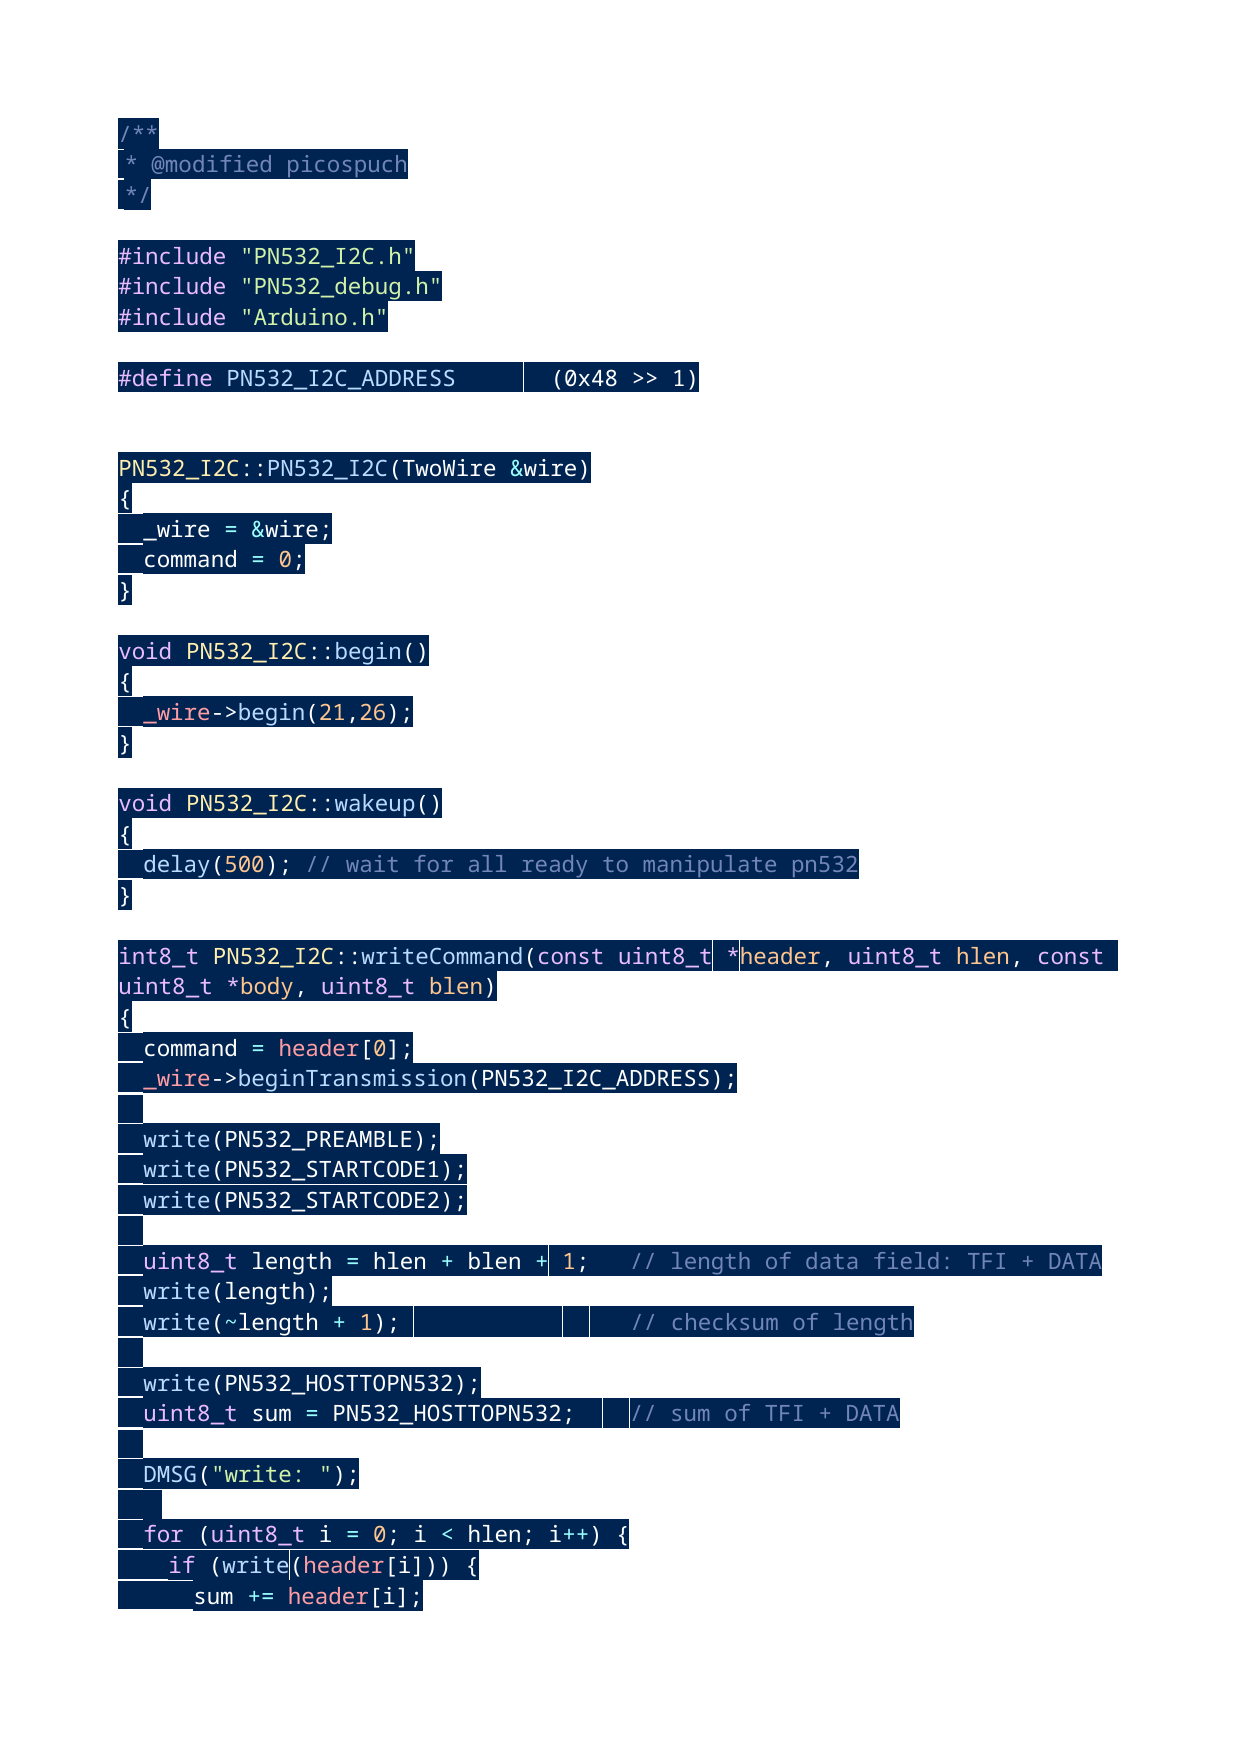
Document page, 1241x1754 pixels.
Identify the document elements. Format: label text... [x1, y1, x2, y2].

text PN532_I2C::PN532_I2C(TwoWire &wire) [118, 452, 1122, 483]
text sum += header[i]; [118, 1580, 1122, 1611]
text int8_t PN532_I2C::writeCommand(const uint8_t *header, uint8_t hlen, const uint8_t *body, uint8_t blen) [118, 940, 1122, 1001]
text /** [118, 118, 1122, 149]
text */ [118, 179, 1122, 210]
text } [118, 879, 1122, 910]
text write(PN532_STARTCODE2); [118, 1184, 1122, 1215]
text void PN532_I2C::wakeup() [118, 788, 1122, 818]
text write(PN532_STARTCODE1); [118, 1154, 1122, 1184]
text command = header[0]; [118, 1032, 1122, 1063]
text _wire->beginTransmission(PN532_I2C_ADDRESS); [118, 1063, 1122, 1093]
text { [118, 1001, 1122, 1032]
text #include "PN532_I2C.h" [118, 240, 1122, 271]
text uint8_t length = hlen + blen + 1; // length of data field: TFI + DATA [118, 1245, 1122, 1276]
text #include "PN532_debug.h" [118, 271, 1122, 301]
text { [118, 818, 1122, 849]
text { [118, 666, 1122, 696]
text } [118, 574, 1122, 605]
text write(PN532_PREAMBLE); [118, 1123, 1122, 1154]
text delay(500); // wait for all ready to manipulate pn532 [118, 849, 1122, 879]
text write(PN532_HOSTTOPN532); [118, 1367, 1122, 1398]
text #define PN532_I2C_ADDRESS (0x48 >> 1) [118, 362, 1122, 392]
text write(length); [118, 1276, 1122, 1306]
text write(~length + 1); // checksum of length [118, 1306, 1122, 1337]
text } [118, 727, 1122, 758]
text for (uint8_t i = 0; i < hlen; i++) { [118, 1519, 1122, 1549]
text command = 0; [118, 544, 1122, 574]
text #include "Arduino.h" [118, 301, 1122, 332]
text void PN532_I2C::begin() [118, 635, 1122, 666]
text { [118, 483, 1122, 513]
text * @modified picospuch [118, 149, 1122, 179]
text _wire->begin(21,26); [118, 696, 1122, 727]
text DMSG("write: "); [118, 1458, 1122, 1489]
text uint8_t sum = PN532_HOSTTOPN532; // sum of TFI + DATA [118, 1398, 1122, 1428]
text if (write(header[i])) { [118, 1549, 1122, 1580]
text _wire = &wire; [118, 513, 1122, 544]
